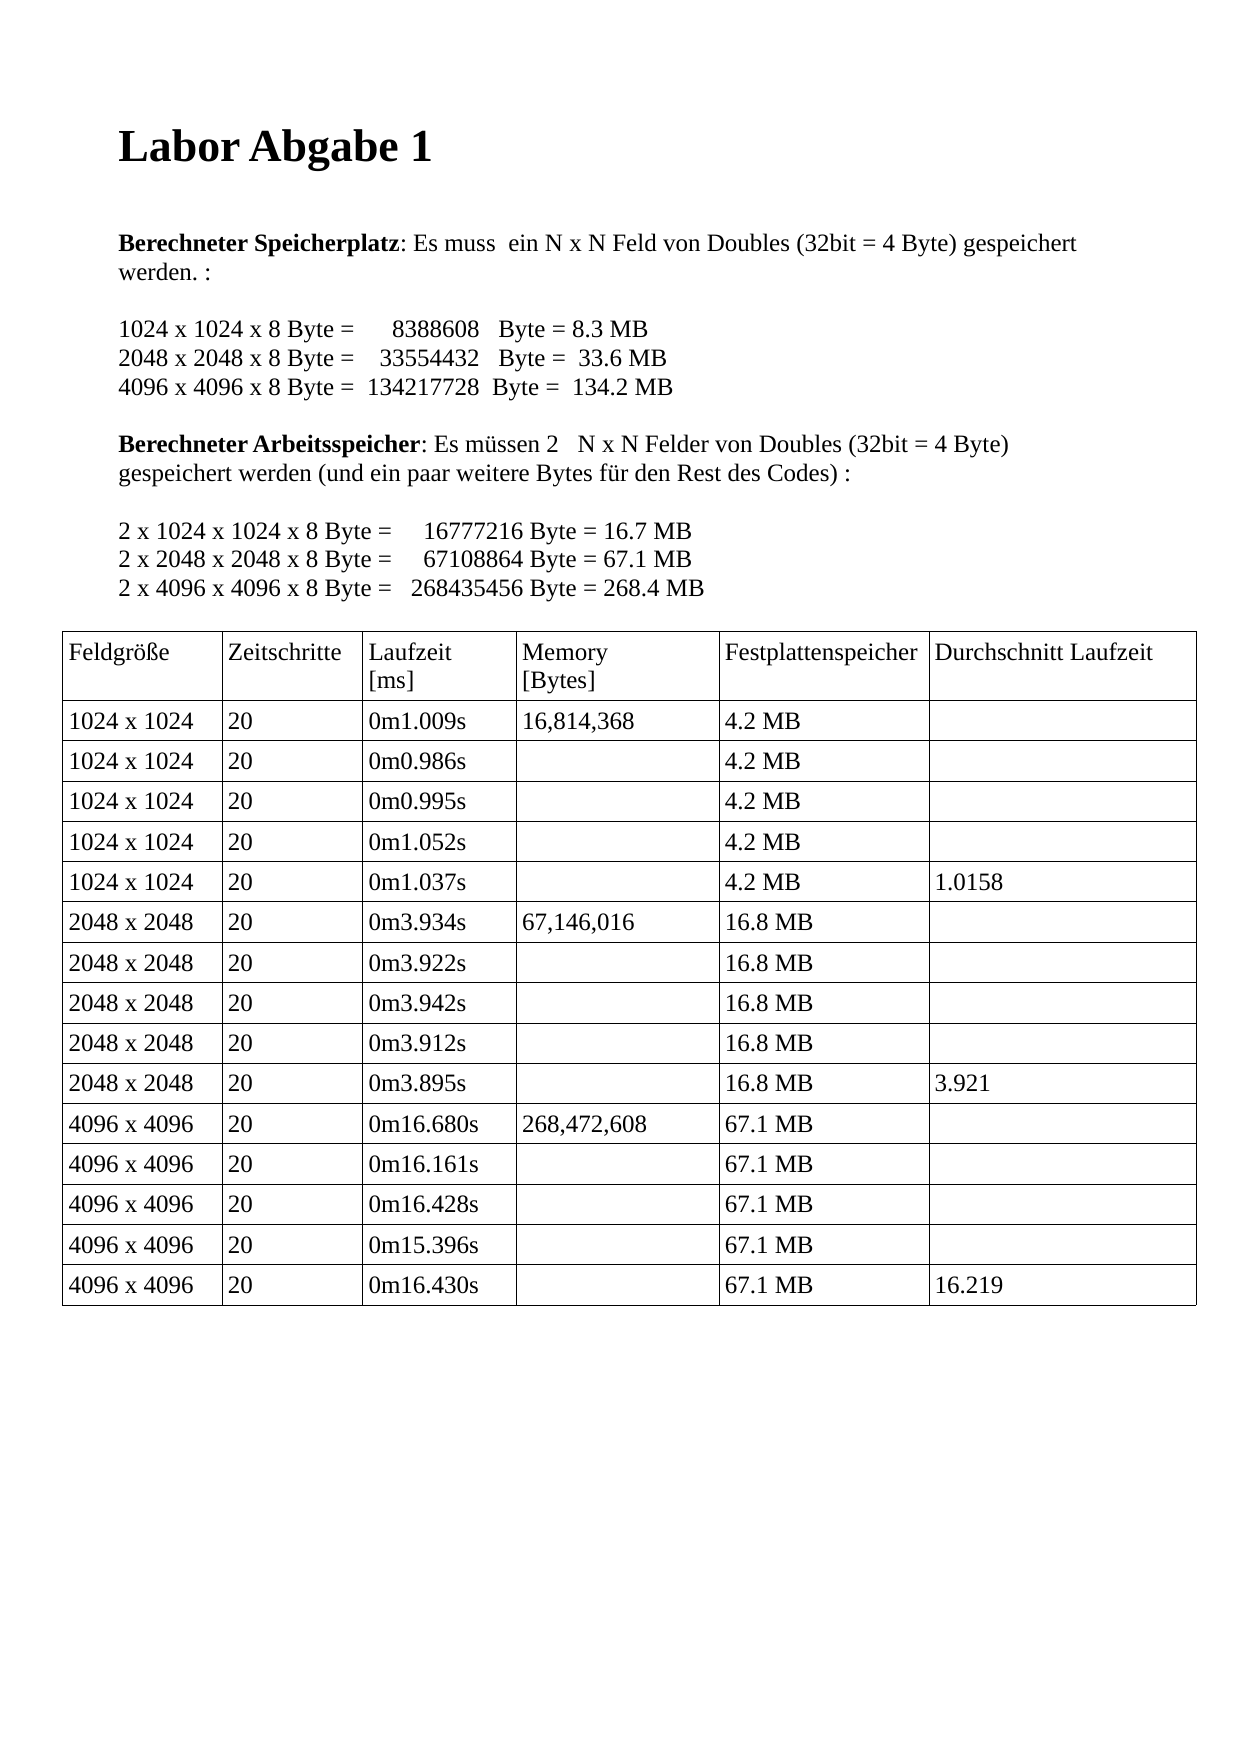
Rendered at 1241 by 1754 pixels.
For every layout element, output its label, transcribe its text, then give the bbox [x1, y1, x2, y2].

table_cell 16.8 MB [720, 1024, 929, 1063]
table_cell [930, 741, 1196, 781]
table_cell 1024 x 1024 [63, 782, 222, 821]
table_header Laufzeit [ms] [363, 632, 516, 700]
table_cell 0m3.895s [363, 1064, 516, 1103]
table_cell [517, 1225, 719, 1264]
table_cell 20 [223, 1144, 362, 1184]
text Labor Abgabe 1 [118, 118, 1122, 171]
table_cell 20 [223, 943, 362, 982]
table_cell 0m16.430s [363, 1265, 516, 1304]
table_cell 0m16.161s [363, 1144, 516, 1184]
table_cell 2048 x 2048 [63, 983, 222, 1022]
table_cell [930, 983, 1196, 1022]
table_cell [930, 1185, 1196, 1224]
table_cell 20 [223, 782, 362, 821]
table_cell 1024 x 1024 [63, 862, 222, 901]
table_cell 67.1 MB [720, 1265, 929, 1304]
table_cell 0m16.428s [363, 1185, 516, 1224]
table_cell [517, 741, 719, 781]
table_cell 4.2 MB [720, 862, 929, 901]
table_cell 16.8 MB [720, 1064, 929, 1103]
table_cell [517, 862, 719, 901]
table_cell 1024 x 1024 [63, 741, 222, 781]
table_cell 0m15.396s [363, 1225, 516, 1264]
table_cell [517, 943, 719, 982]
table_cell 4.2 MB [720, 701, 929, 740]
table_cell [930, 1225, 1196, 1264]
table_header Durchschnitt Laufzeit [930, 632, 1196, 700]
table_header Memory [Bytes] [517, 632, 719, 700]
table_cell [517, 822, 719, 861]
table_cell [517, 1024, 719, 1063]
table_cell [517, 1265, 719, 1304]
table_cell 268,472,608 [517, 1104, 719, 1143]
text 4096 x 4096 x 8 Byte = 134217728 Byte = 134.2 MB [118, 372, 1122, 401]
table_cell 20 [223, 822, 362, 861]
table_cell 67.1 MB [720, 1185, 929, 1224]
table_cell 20 [223, 1225, 362, 1264]
table_header Feldgröße [63, 632, 222, 700]
table_cell 1024 x 1024 [63, 822, 222, 861]
table_header Festplattenspeicher [720, 632, 929, 700]
table_cell 20 [223, 983, 362, 1022]
text 2048 x 2048 x 8 Byte = 33554432 Byte = 33.6 MB [118, 343, 1122, 372]
table_cell 0m0.995s [363, 782, 516, 821]
table_cell 2048 x 2048 [63, 1024, 222, 1063]
text Berechneter Speicherplatz: Es muss ein N x N Feld von Doubles (32bit = 4 Byte) gespeichert werden. : [118, 228, 1122, 286]
table_cell 16.8 MB [720, 983, 929, 1022]
table_cell 20 [223, 1104, 362, 1143]
table_cell 4096 x 4096 [63, 1104, 222, 1143]
table_cell 1024 x 1024 [63, 701, 222, 740]
table_cell 4096 x 4096 [63, 1185, 222, 1224]
table_cell 20 [223, 1064, 362, 1103]
table_cell 4096 x 4096 [63, 1225, 222, 1264]
table_cell 20 [223, 902, 362, 942]
table_cell 0m3.922s [363, 943, 516, 982]
table_cell 0m0.986s [363, 741, 516, 781]
table_cell [517, 983, 719, 1022]
table_cell 0m1.052s [363, 822, 516, 861]
table_cell 16.219 [930, 1265, 1196, 1304]
table_cell 4096 x 4096 [63, 1144, 222, 1184]
table_cell 2048 x 2048 [63, 902, 222, 942]
table_cell 0m1.009s [363, 701, 516, 740]
text 1024 x 1024 x 8 Byte = 8388608 Byte = 8.3 MB [118, 314, 1122, 343]
table_cell 0m1.037s [363, 862, 516, 901]
table_cell 20 [223, 741, 362, 781]
table_cell 67,146,016 [517, 902, 719, 942]
table_cell 0m3.934s [363, 902, 516, 942]
table_cell [930, 1144, 1196, 1184]
table_cell 1.0158 [930, 862, 1196, 901]
text 2 x 4096 x 4096 x 8 Byte = 268435456 Byte = 268.4 MB [118, 573, 1122, 602]
table_header Zeitschritte [223, 632, 362, 700]
table_cell 16,814,368 [517, 701, 719, 740]
table_cell 67.1 MB [720, 1104, 929, 1143]
table_cell [930, 822, 1196, 861]
text 2 x 2048 x 2048 x 8 Byte = 67108864 Byte = 67.1 MB [118, 544, 1122, 573]
table_cell [930, 902, 1196, 942]
table_cell [517, 1144, 719, 1184]
table_cell 4096 x 4096 [63, 1265, 222, 1304]
table_cell 2048 x 2048 [63, 943, 222, 982]
table_cell [930, 943, 1196, 982]
table_cell 20 [223, 701, 362, 740]
table_cell 4.2 MB [720, 741, 929, 781]
table_cell 0m3.942s [363, 983, 516, 1022]
table_cell 20 [223, 862, 362, 901]
table_cell [517, 1064, 719, 1103]
table_cell 20 [223, 1185, 362, 1224]
table_cell [930, 782, 1196, 821]
table_cell 0m16.680s [363, 1104, 516, 1143]
table_cell 4.2 MB [720, 822, 929, 861]
table_cell 67.1 MB [720, 1225, 929, 1264]
table_cell 20 [223, 1265, 362, 1304]
table_cell [517, 782, 719, 821]
text Berechneter Arbeitsspeicher: Es müssen 2 N x N Felder von Doubles (32bit = 4 Byte) gespeichert werden (und ein paar weitere Bytes für den Rest des Codes) : [118, 429, 1122, 487]
table_cell 3.921 [930, 1064, 1196, 1103]
table_cell 4.2 MB [720, 782, 929, 821]
table_cell [930, 1104, 1196, 1143]
table_cell [930, 701, 1196, 740]
table_cell [930, 1024, 1196, 1063]
table_cell [517, 1185, 719, 1224]
table_cell 20 [223, 1024, 362, 1063]
table_cell 2048 x 2048 [63, 1064, 222, 1103]
table_cell 16.8 MB [720, 943, 929, 982]
table_cell 0m3.912s [363, 1024, 516, 1063]
table_cell 67.1 MB [720, 1144, 929, 1184]
table_cell 16.8 MB [720, 902, 929, 942]
text 2 x 1024 x 1024 x 8 Byte = 16777216 Byte = 16.7 MB [118, 516, 1122, 544]
